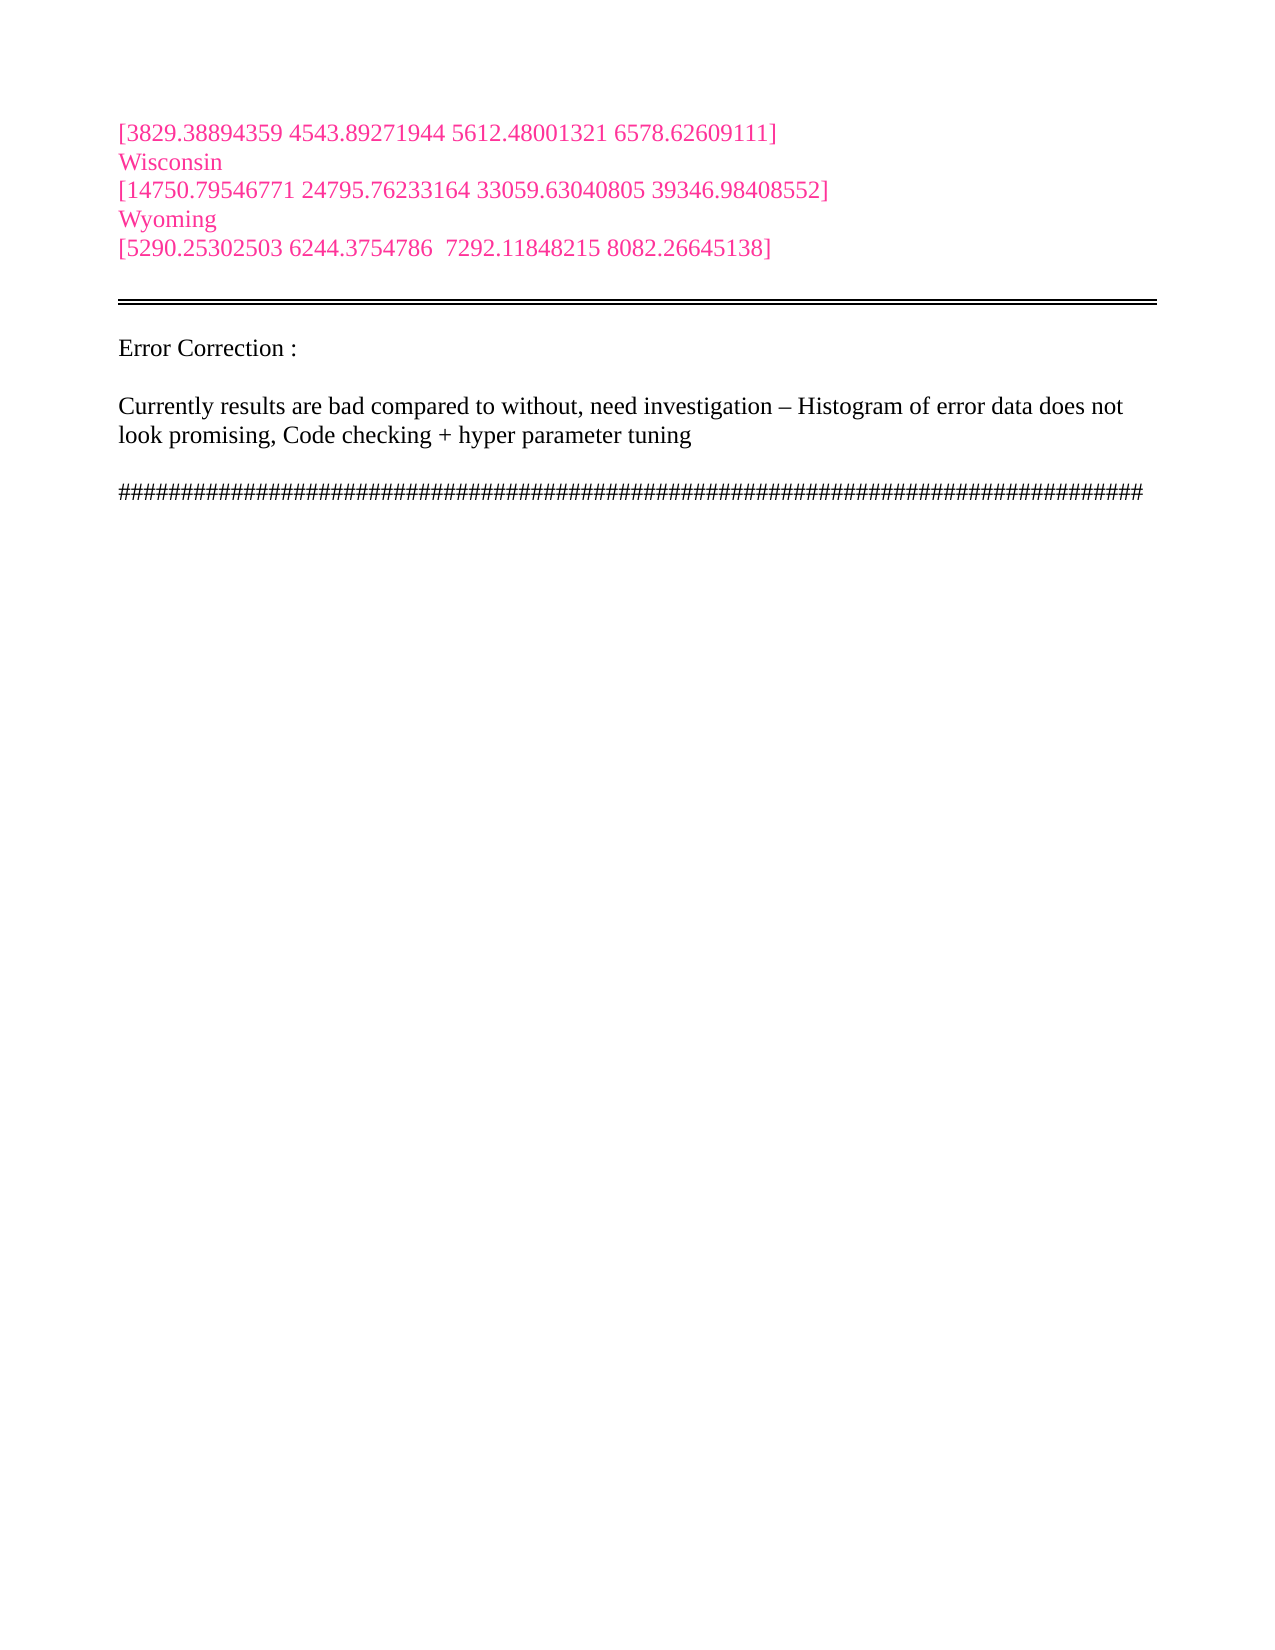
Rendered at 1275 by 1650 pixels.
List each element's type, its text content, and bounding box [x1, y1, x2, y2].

text Wisconsin [118, 147, 1157, 176]
text Error Correction : [118, 333, 1157, 362]
text [14750.79546771 24795.76233164 33059.63040805 39346.98408552] [118, 176, 1157, 204]
text [5290.25302503 6244.3754786 7292.11848215 8082.26645138] [118, 233, 1157, 262]
text [3829.38894359 4543.89271944 5612.48001321 6578.62609111] [118, 118, 1157, 147]
text Wyoming [118, 204, 1157, 233]
text Currently results are bad compared to without, need investigation – Histogram of error data does not look promising, Code checking + hyper parameter tuning [118, 391, 1157, 448]
text ################################################################################## [118, 477, 1157, 506]
